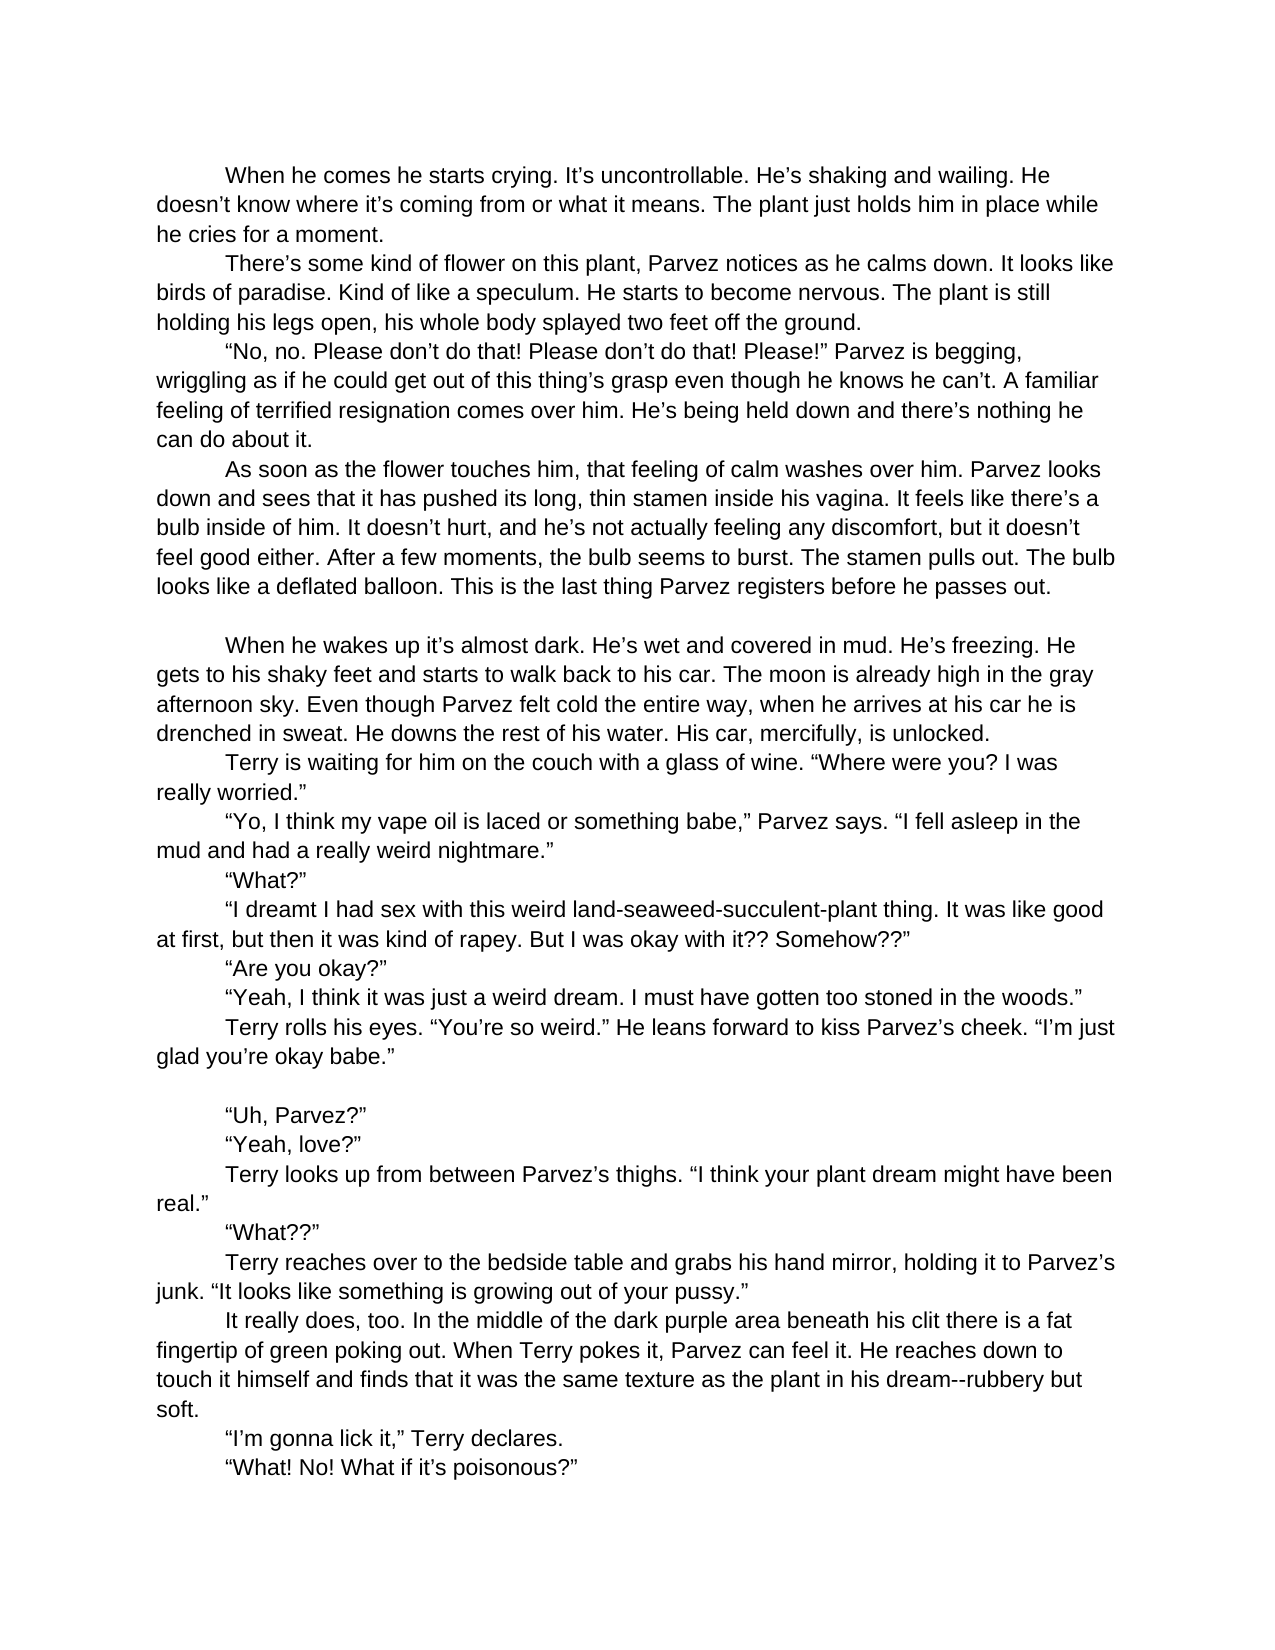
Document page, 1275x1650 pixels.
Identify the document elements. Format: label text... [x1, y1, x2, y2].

text “Uh, Parvez?” [150, 1096, 1125, 1126]
text “What??” [150, 1214, 1125, 1243]
text Terry rolls his eyes. “You’re so weird.” He leans forward to kiss Parvez’s cheek. “I’m just glad you’re okay babe.” [150, 1008, 1125, 1069]
text “Are you okay?” [150, 949, 1125, 979]
text “Yeah, I think it was just a weird dream. I must have gotten too stoned in the woods.” [150, 979, 1125, 1008]
text Terry is waiting for him on the couch with a glass of wine. “Where were you? I was really worried.” [150, 744, 1125, 802]
text “I’m gonna lick it,” Terry declares. [150, 1419, 1125, 1449]
text “Yo, I think my vape oil is laced or something babe,” Parvez says. “I fell asleep in the mud and had a really weird nightmare.” [150, 802, 1125, 861]
text “I dreamt I had sex with this weird land-seaweed-succulent-plant thing. It was like good at first, but then it was kind of rapey. But I was okay with it?? Somehow??” [150, 891, 1125, 949]
text There’s some kind of flower on this plant, Parvez notices as he calms down. It looks like birds of paradise. Kind of like a speculum. He starts to become nervous. The plant is still holding his legs open, his whole body splayed two feet off the ground. [150, 244, 1125, 332]
text It really does, too. In the middle of the dark purple area beneath his clit there is a fat fingertip of green poking out. When Terry pokes it, Parvez can feel it. He reaches down to touch it himself and finds that it was the same texture as the plant in his dream--rubbery but soft. [150, 1302, 1125, 1419]
text “What?” [150, 861, 1125, 891]
text “Yeah, love?” [150, 1126, 1125, 1155]
text As soon as the flower touches him, that feeling of calm washes over him. Parvez looks down and sees that it has pushed its long, thin stamen inside his vagina. It feels like there’s a bulb inside of him. It doesn’t hurt, and he’s not actually feeling any discomfort, but it doesn’t feel good either. After a few moments, the bulb seems to burst. The stamen pulls out. The bulb looks like a deflated balloon. This is the last thing Parvez registers before he passes out. [150, 450, 1125, 599]
text “No, no. Please don’t do that! Please don’t do that! Please!” Parvez is begging, wriggling as if he could get out of this thing’s grasp even though he knows he can’t. A familiar feeling of terrified resignation comes over him. He’s being held down and there’s nothing he can do about it. [150, 332, 1125, 450]
text Terry looks up from between Parvez’s thighs. “I think your plant dream might have been real.” [150, 1155, 1125, 1214]
text “What! No! What if it’s poisonous?” [150, 1449, 1125, 1487]
text When he comes he starts crying. It’s uncontrollable. He’s shaking and wailing. He doesn’t know where it’s coming from or what it means. The plant just holds him in place while he cries for a moment. [150, 156, 1125, 244]
text When he wakes up it’s almost dark. He’s wet and covered in mud. He’s freezing. He gets to his shaky feet and starts to walk back to his car. The moon is already high in the gray afternoon sky. Even though Parvez felt cold the entire way, when he arrives at his car he is drenched in sweat. He downs the rest of his water. His car, mercifully, is unlocked. [150, 626, 1125, 744]
text Terry reaches over to the bedside table and grabs his hand mirror, holding it to Parvez’s junk. “It looks like something is growing out of your pussy.” [150, 1243, 1125, 1302]
